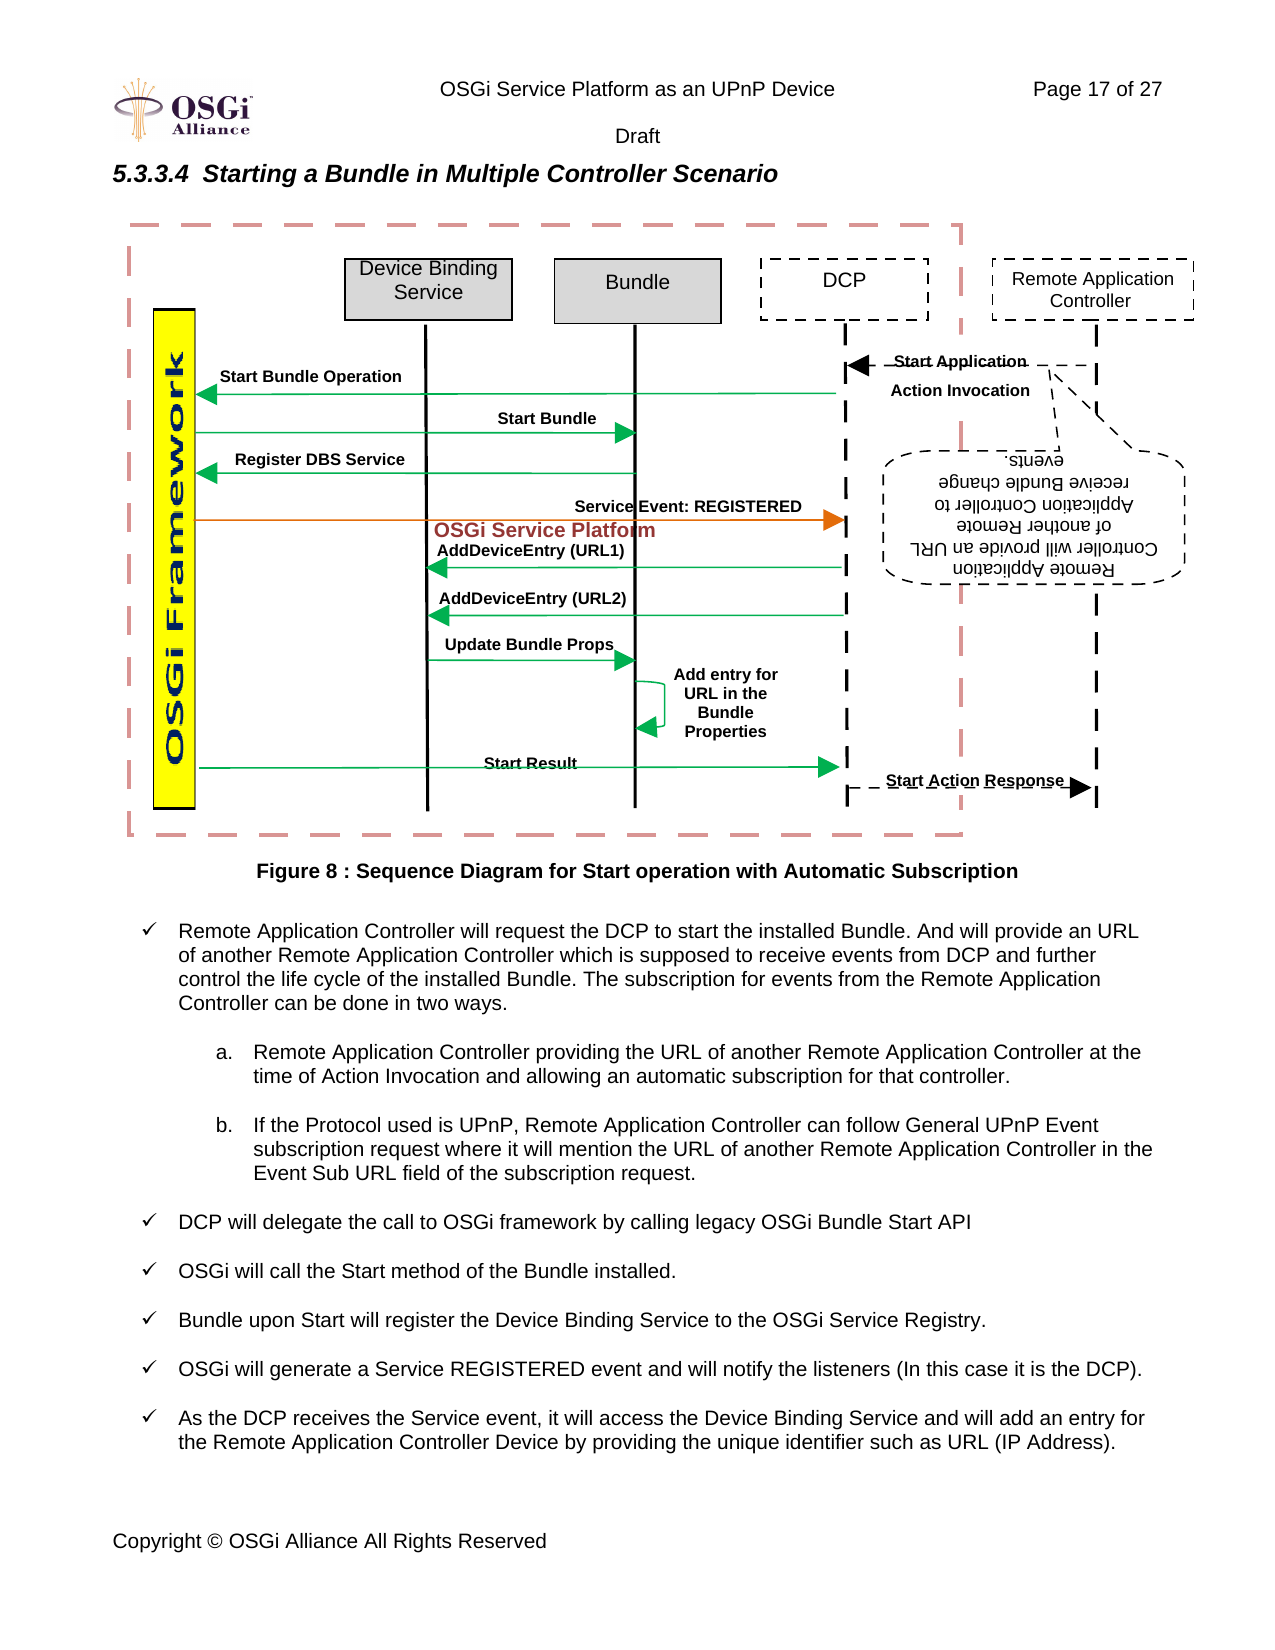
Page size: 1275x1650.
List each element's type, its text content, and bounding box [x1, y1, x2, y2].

list Remote Application Controller will request the DCP to start the installed Bundle. And will provide an URL of another Remote Application Controller which is supposed to receive events from DCP and further control the life cycle of the installed Bundle. The subscription for events from the Remote Application Controller can be done in two ways. [141, 919, 1162, 1015]
list DCP will delegate the call to OSGi framework by calling legacy OSGi Bundle Start API [141, 1210, 1162, 1234]
picture [150, 307, 196, 812]
list As the DCP receives the Service event, it will access the Device Binding Service and will add an entry for the Remote Application Controller Device by providing the unique identifier such as URL (IP Address). [141, 1406, 1162, 1454]
list Bundle upon Start will register the Device Binding Service to the OSGi Service Registry. [141, 1308, 1162, 1332]
list OSGi will call the Start method of the Bundle installed. [141, 1259, 1162, 1283]
list If the Protocol used is UPnP, Remote Application Controller can follow General UPnP Event subscription request where it will mention the URL of another Remote Application Controller in the Event Sub URL field of the subscription request. [216, 1113, 1162, 1185]
list OSGi will generate a Service REGISTERED event and will notify the listeners (In this case it is the DCP). [141, 1357, 1162, 1381]
picture [114, 78, 253, 142]
list Remote Application Controller providing the URL of another Remote Application Controller at the time of Action Invocation and allowing an automatic subscription for that controller. [216, 1040, 1162, 1088]
subtitle Starting a Bundle in Multiple Controller Scenario [112, 159, 1162, 188]
text Figure 8 : Sequence Diagram for Start operation with Automatic Subscription [112, 858, 1162, 882]
